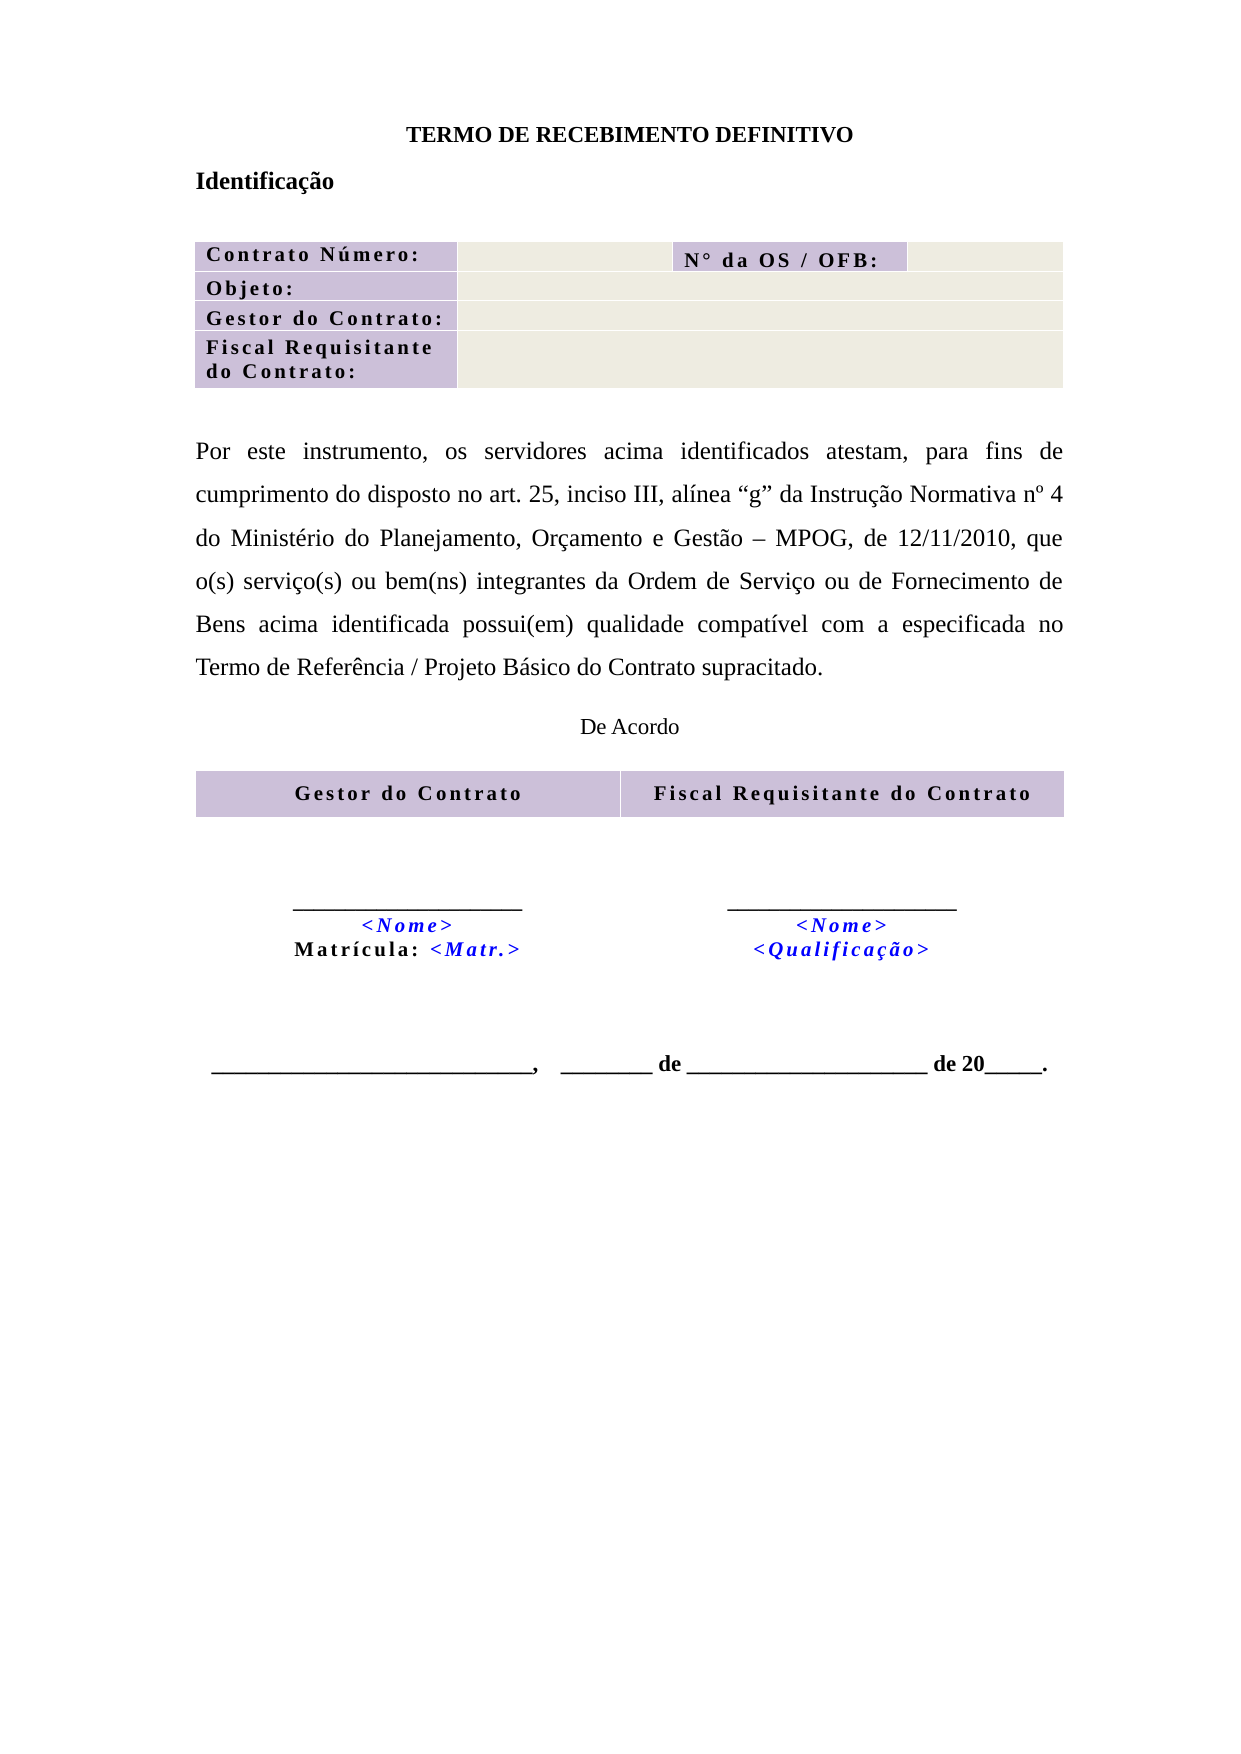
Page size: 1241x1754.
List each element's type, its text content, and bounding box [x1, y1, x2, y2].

table_cell ______________________ <Nome> <Qualificação> [620, 818, 1064, 961]
table_cell Objeto: [195, 272, 457, 300]
table_header Fiscal Requisitante do Contrato [621, 771, 1064, 817]
text De Acordo [195, 713, 1064, 739]
text ____________________________, ________ de _____________________ de 20_____. [195, 1047, 1064, 1077]
table_header Gestor do Contrato [196, 771, 620, 817]
table_cell [458, 331, 1063, 388]
table_cell [458, 301, 1063, 330]
table_header N° da OS / OFB: [673, 242, 907, 271]
table_header Contrato Número: [195, 242, 457, 271]
table_cell [458, 272, 1063, 300]
table_cell Gestor do Contrato: [195, 301, 457, 330]
text TERMO DE RECEBIMENTO DEFINITIVO [195, 118, 1064, 148]
text Por este instrumento, os servidores acima identificados atestam, para fins de cumprimento do disposto no art. 25, inciso III, alínea “g” da Instrução Normativa nº 4 do Ministério do Planejamento, Orçamento e Gestão – MPOG, de 12/11/2010, que o(s) serviço(s) ou bem(ns) integrantes da Ordem de Serviço ou de Fornecimento de Bens acima identificada possui(em) qualidade compatível com a especificada no Termo de Referência / Projeto Básico do Contrato supracitado. [195, 436, 1064, 681]
table_cell ______________________ <Nome> Matrícula: <Matr.> [195, 818, 620, 961]
table_header [458, 242, 672, 271]
table_header [908, 242, 1063, 271]
text Identificação [195, 165, 1064, 195]
table_cell Fiscal Requisitante do Contrato: [195, 331, 457, 388]
